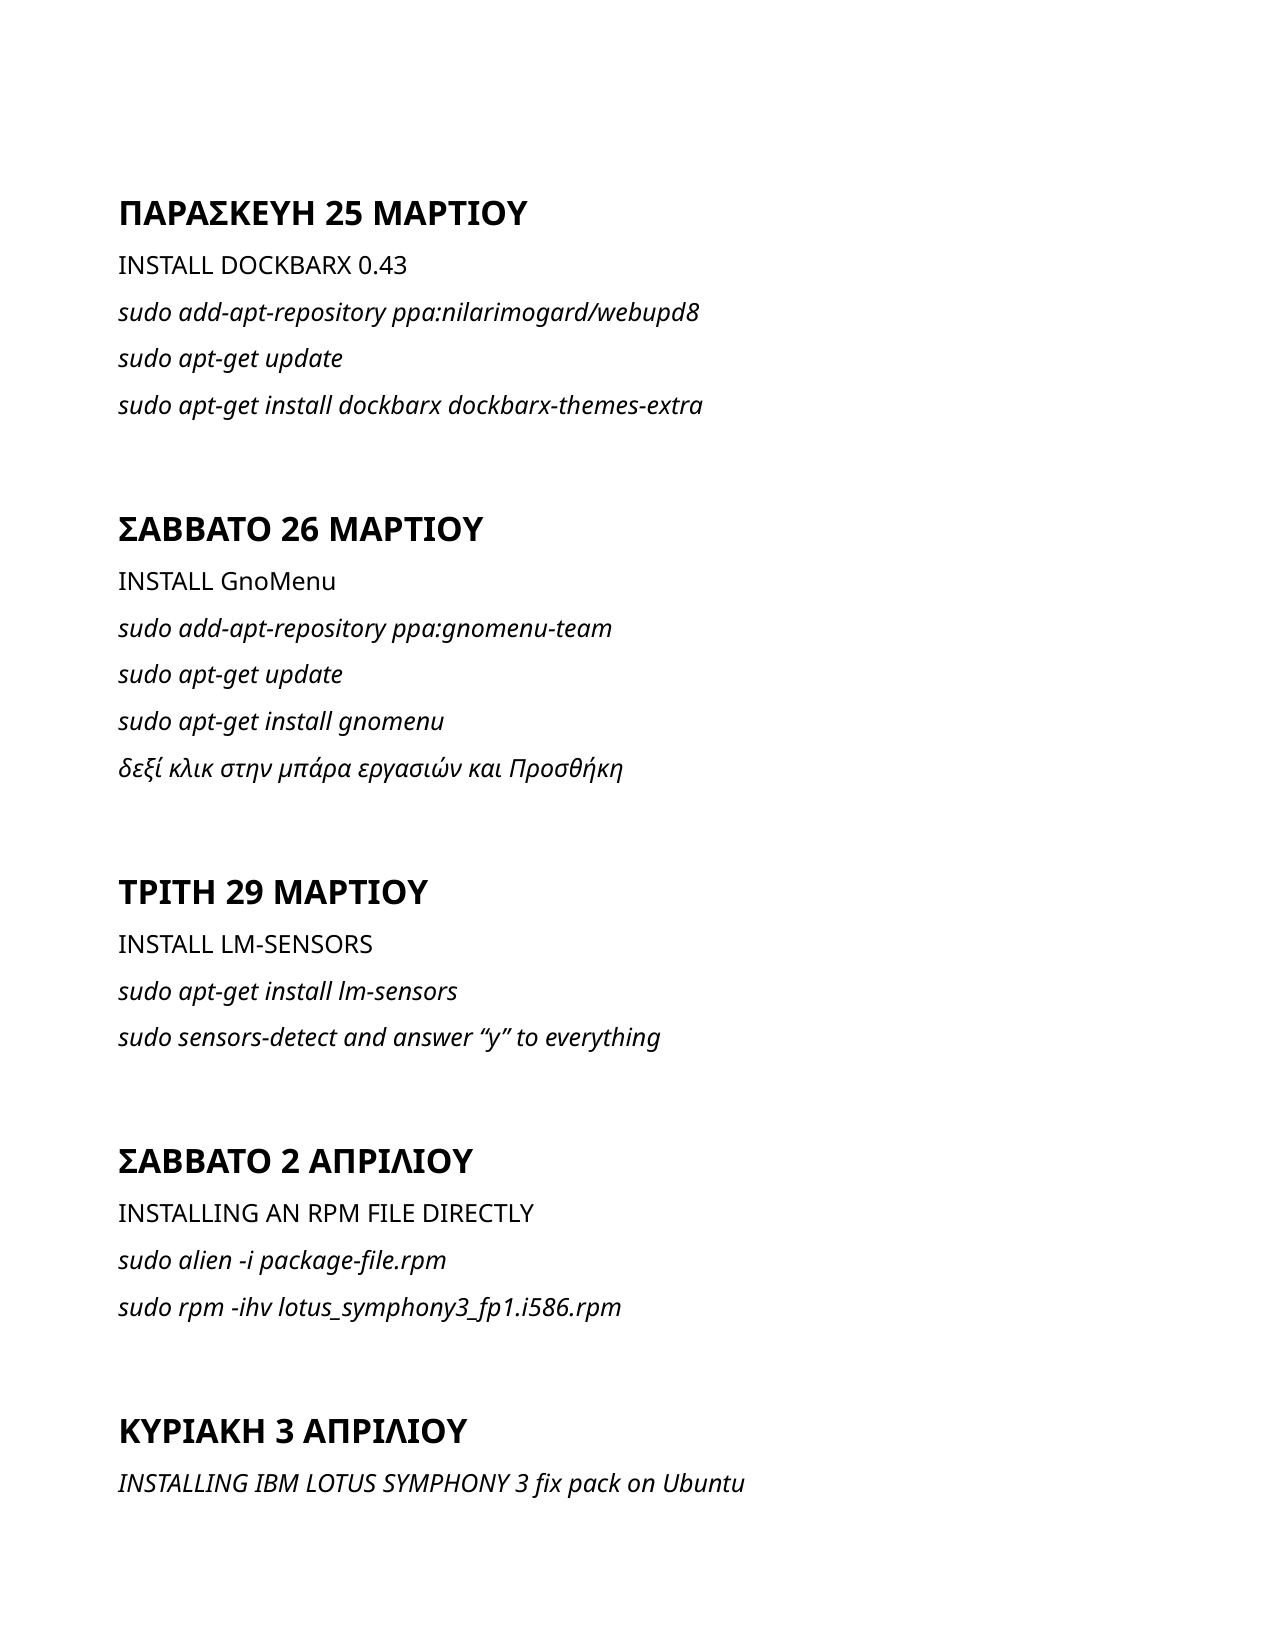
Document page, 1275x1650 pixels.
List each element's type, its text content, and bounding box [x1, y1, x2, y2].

text δεξί κλικ στην μπάρα εργασιών και Προσθήκη [118, 750, 1157, 784]
subtitle ΣΑΒΒΑΤΟ 26 ΜΑΡΤΙΟΥ [118, 506, 1157, 551]
text sudo add-apt-repository ppa:gnomenu-team [118, 611, 1157, 644]
text INSTALL GnoMenu [118, 564, 1157, 598]
text sudo apt-get install gnomenu [118, 704, 1157, 738]
text sudo rpm -ihv lotus_symphony3_fp1.i586.rpm [118, 1289, 1157, 1323]
text INSTALL DOCKBARX 0.43 [118, 248, 1157, 282]
subtitle ΚΥΡΙΑΚΗ 3 ΑΠΡΙΛΙΟΥ [118, 1407, 1157, 1453]
subtitle ΤΡΙΤΗ 29 ΜΑΡΤΙΟΥ [118, 868, 1157, 914]
text sudo apt-get update [118, 657, 1157, 691]
subtitle ΠΑΡΑΣΚΕΥΗ 25 ΜΑΡΤΙΟΥ [118, 190, 1157, 235]
text sudo add-apt-repository ppa:nilarimogard/webupd8 [118, 294, 1157, 328]
text sudo apt-get install dockbarx dockbarx-themes-extra [118, 388, 1157, 422]
text sudo alien -i package-file.rpm [118, 1243, 1157, 1277]
text INSTALLING AN RPM FILE DIRECTLY [118, 1196, 1157, 1230]
text sudo apt-get install lm-sensors [118, 973, 1157, 1007]
text INSTALLING IBM LOTUS SYMPHONY 3 fix pack on Ubuntu [118, 1466, 1157, 1499]
subtitle ΣΑΒΒΑΤΟ 2 ΑΠΡΙΛΙΟΥ [118, 1138, 1157, 1183]
text INSTALL LM-SENSORS [118, 927, 1157, 961]
text sudo apt-get update [118, 341, 1157, 375]
text sudo sensors-detect and answer “y” to everything [118, 1020, 1157, 1054]
